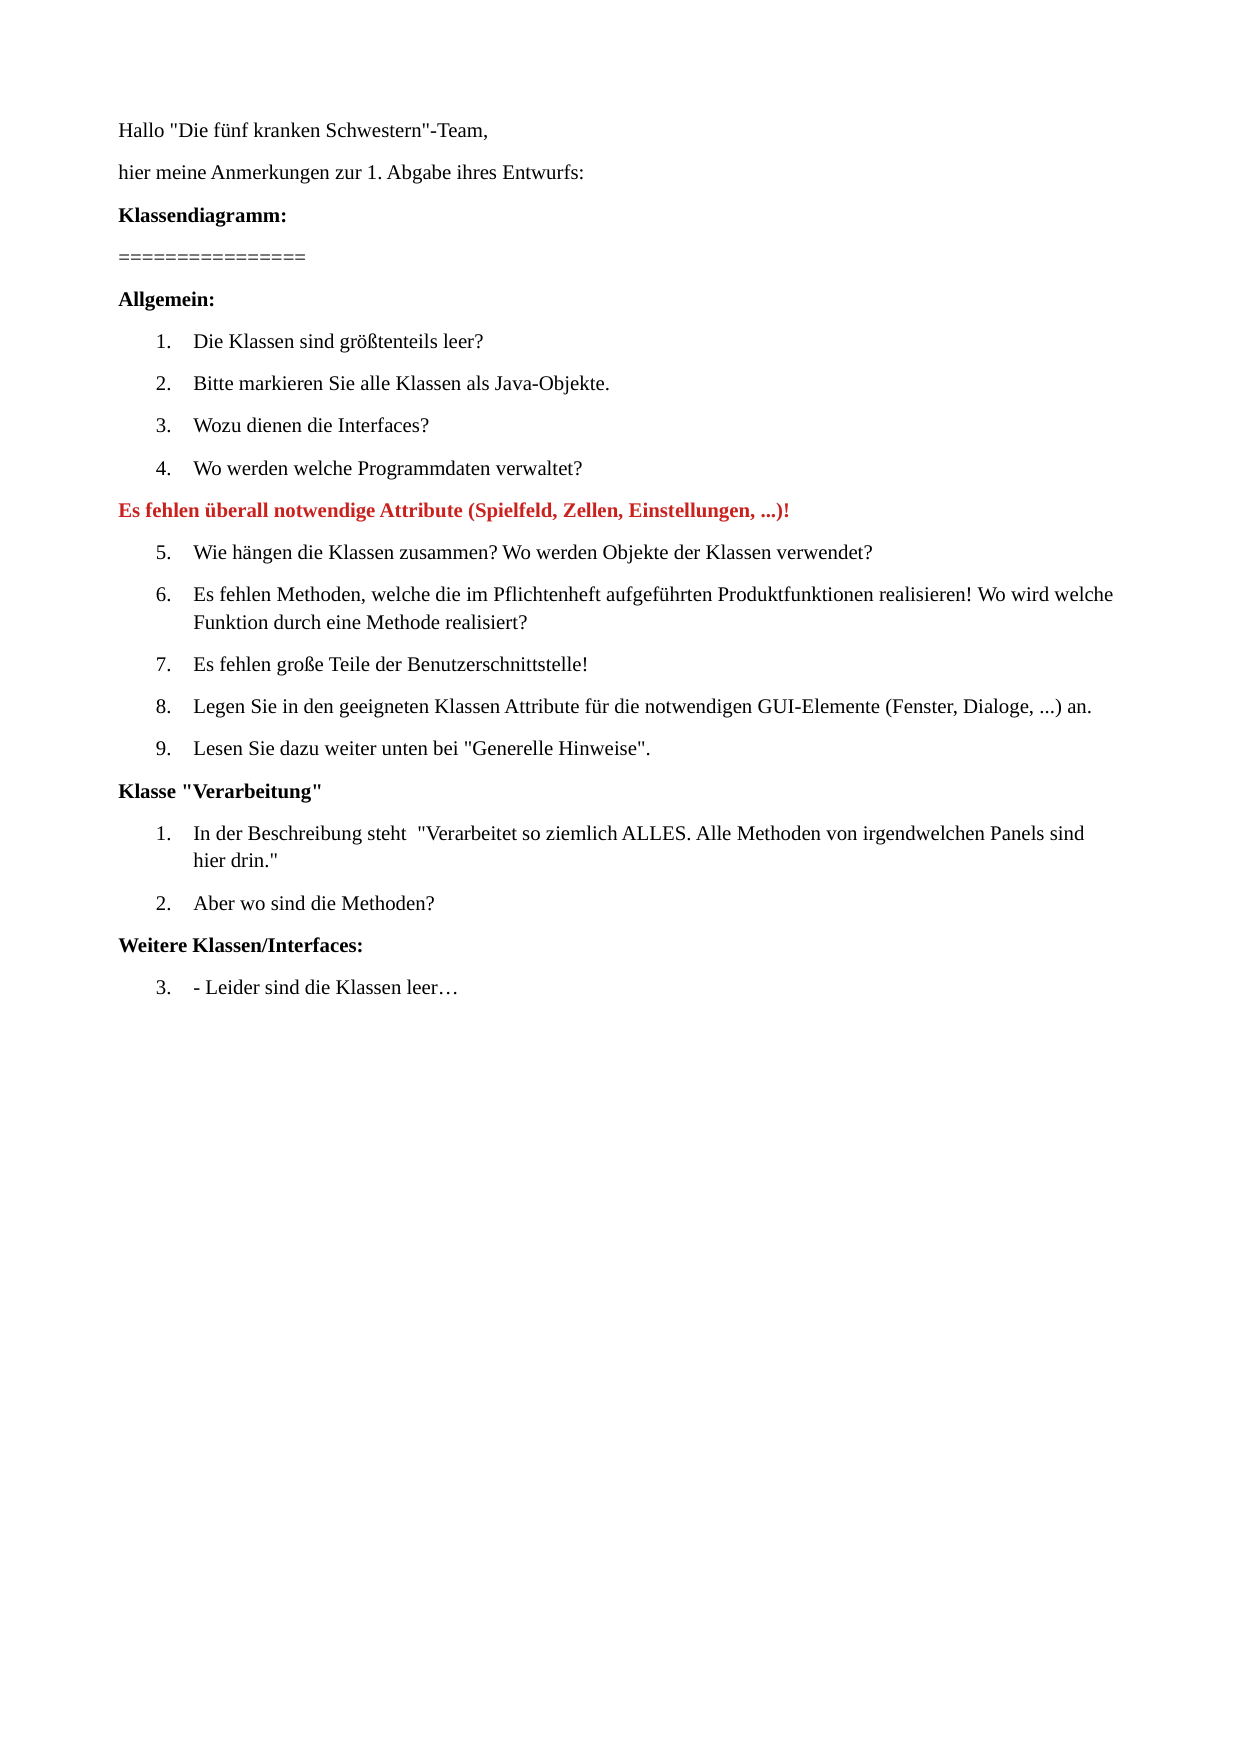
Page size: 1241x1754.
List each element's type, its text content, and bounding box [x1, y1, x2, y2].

text Klassendiagramm: [118, 202, 1122, 227]
text Hallo "Die fünf kranken Schwestern"-Team, [118, 118, 1122, 142]
list Die Klassen sind größtenteils leer? [156, 329, 1122, 353]
list - Leider sind die Klassen leer… [156, 975, 1122, 999]
text ================ [118, 245, 1122, 269]
list Wie hängen die Klassen zusammen? Wo werden Objekte der Klassen verwendet? [156, 540, 1122, 564]
list Bitte markieren Sie alle Klassen als Java-Objekte. [156, 371, 1122, 395]
text hier meine Anmerkungen zur 1. Abgabe ihres Entwurfs: [118, 160, 1122, 184]
list In der Beschreibung steht "Verarbeitet so ziemlich ALLES. Alle Methoden von irgendwelchen Panels sind hier drin." [156, 821, 1122, 872]
text Es fehlen überall notwendige Attribute (Spielfeld, Zellen, Einstellungen, ...)! [118, 498, 1122, 522]
list Lesen Sie dazu weiter unten bei "Generelle Hinweise". [156, 736, 1122, 760]
list Legen Sie in den geeigneten Klassen Attribute für die notwendigen GUI-Elemente (Fenster, Dialoge, ...) an. [156, 694, 1122, 718]
list Es fehlen große Teile der Benutzerschnittstelle! [156, 652, 1122, 676]
list Wo werden welche Programmdaten verwaltet? [156, 456, 1122, 480]
text Weitere Klassen/Interfaces: [118, 933, 1122, 957]
text Klasse "Verarbeitung" [118, 778, 1122, 803]
list Wozu dienen die Interfaces? [156, 413, 1122, 437]
text Allgemein: [118, 287, 1122, 311]
list Es fehlen Methoden, welche die im Pflichtenheft aufgeführten Produktfunktionen realisieren! Wo wird welche Funktion durch eine Methode realisiert? [156, 582, 1122, 634]
list Aber wo sind die Methoden? [156, 891, 1122, 914]
